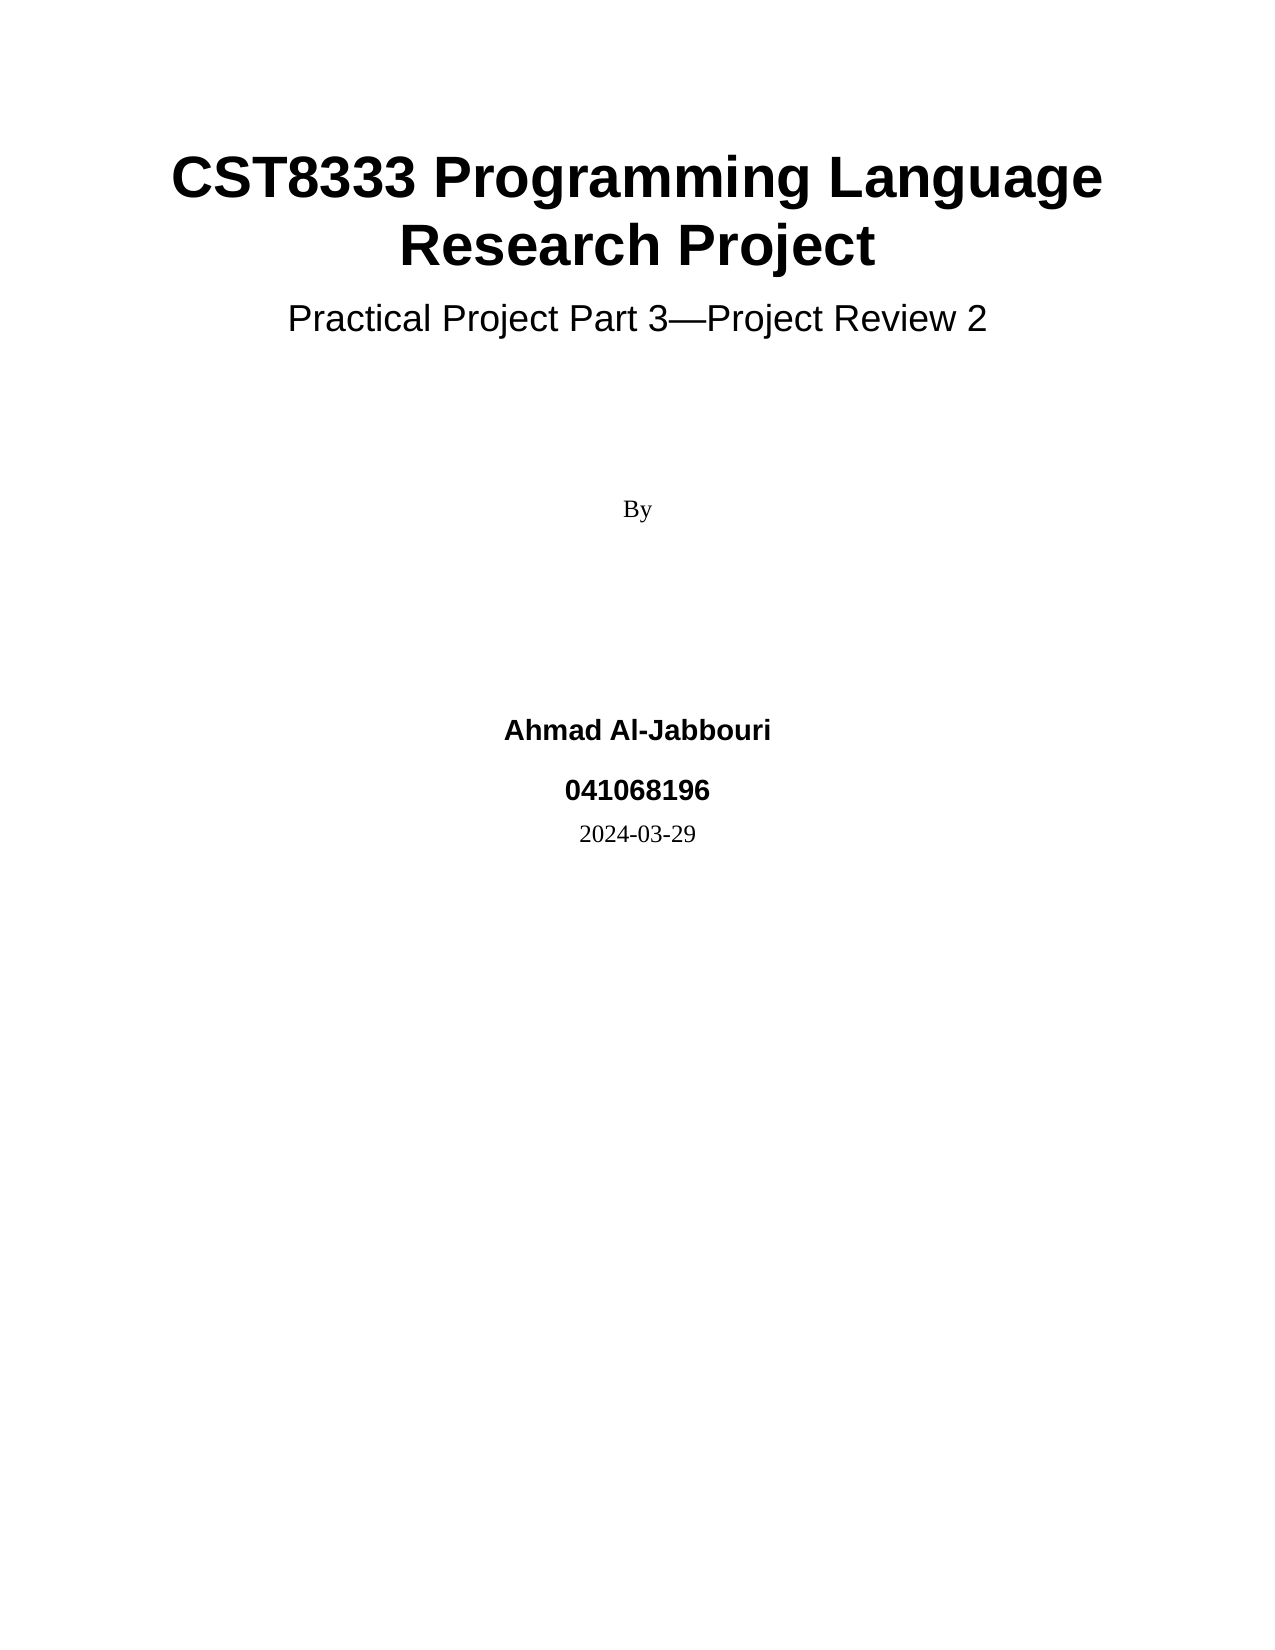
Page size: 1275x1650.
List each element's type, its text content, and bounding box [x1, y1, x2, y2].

subtitle 041068196 [118, 773, 1157, 807]
text 2024-03-29 [118, 819, 1157, 848]
text By [118, 494, 1157, 523]
subtitle Practical Project Part 3—Project Review 2 [118, 296, 1157, 339]
title CST8333 Programming Language Research Project [118, 143, 1157, 277]
subtitle Ahmad Al-Jabbouri [118, 712, 1157, 746]
